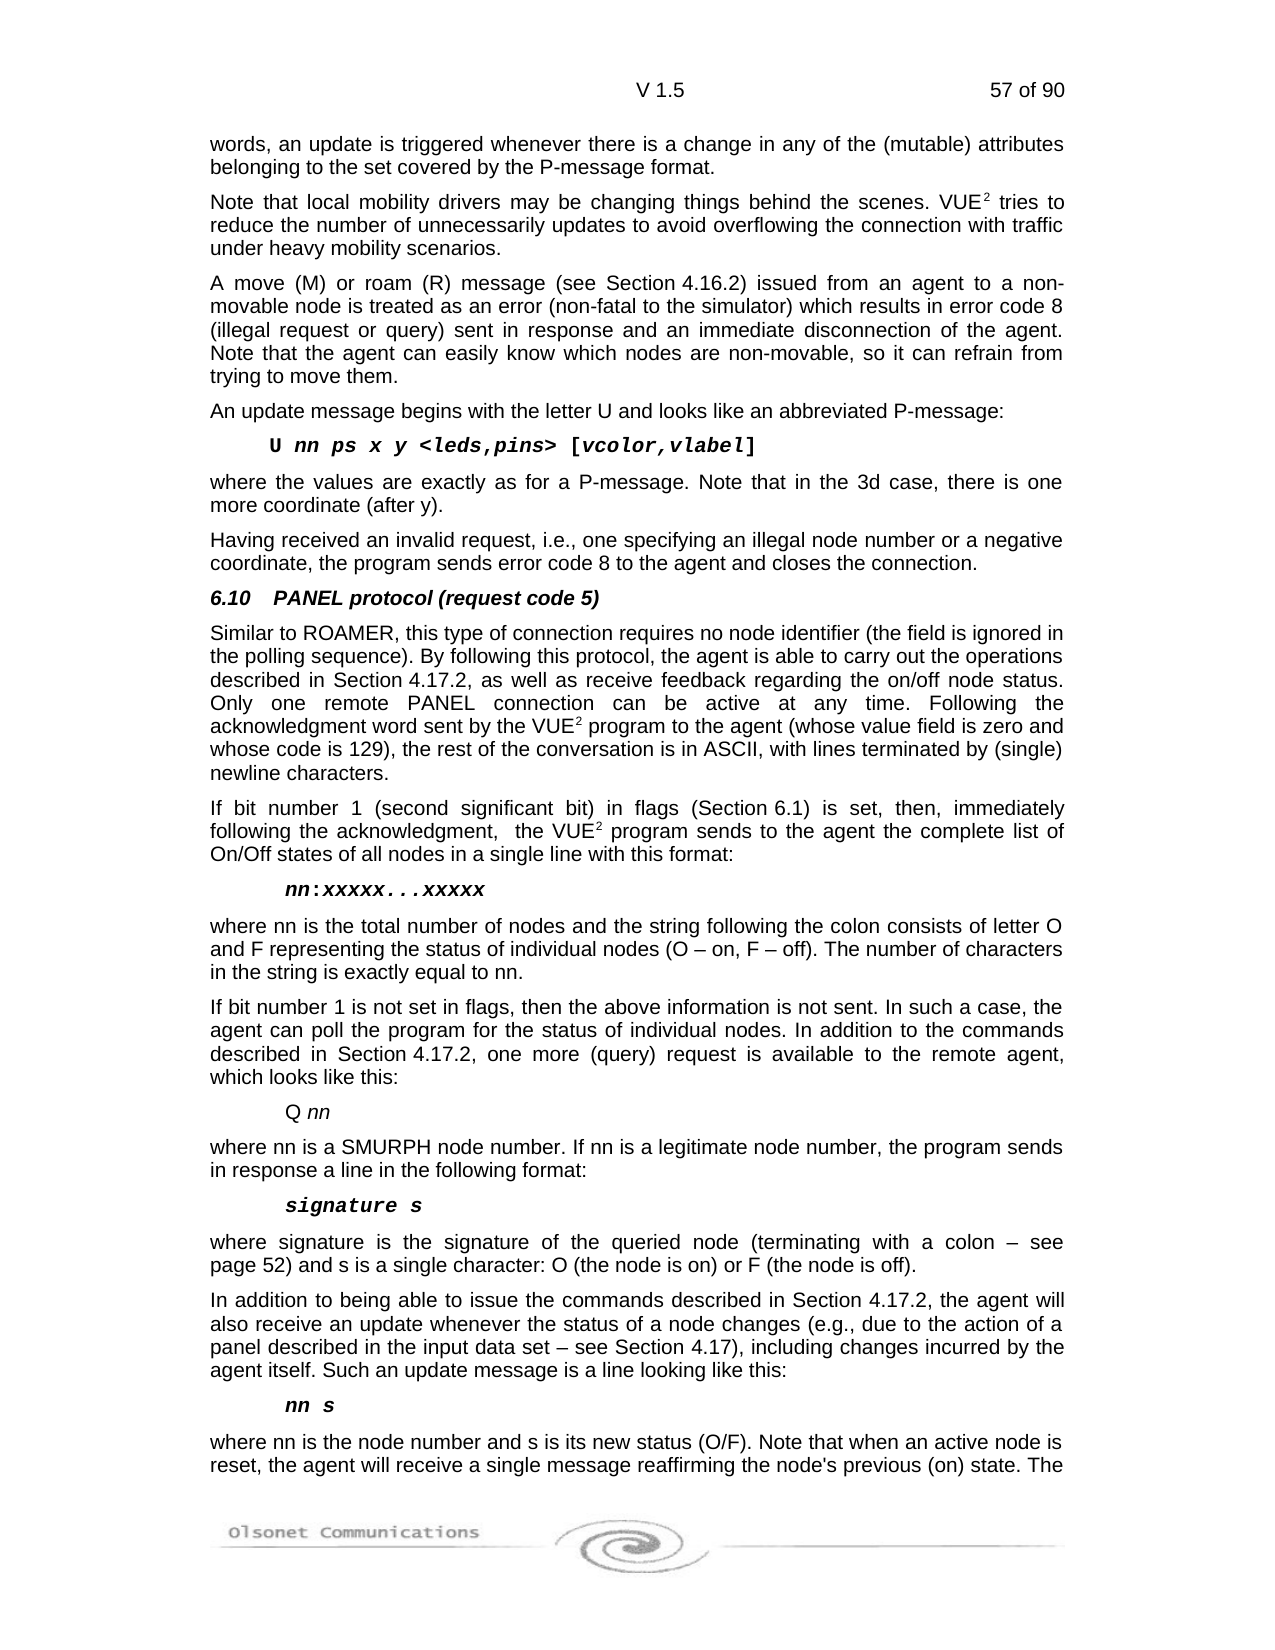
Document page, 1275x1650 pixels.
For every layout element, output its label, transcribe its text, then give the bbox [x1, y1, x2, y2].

text where nn is the total number of nodes and the string following the colon consists of letter O and F representing the status of individual nodes (O – on, F – off). The number of characters in the string is exactly equal to nn. [210, 914, 1065, 984]
text nn s [210, 1393, 1065, 1419]
text words, an update is triggered whenever there is a change in any of the (mutable) attributes belonging to the set covered by the P-message format. [210, 132, 1065, 179]
subtitle PANEL protocol (request code 5) [210, 587, 1065, 610]
text where the values are exactly as for a P-message. Note that in the 3d case, there is one more coordinate (after y). [210, 470, 1065, 517]
text where nn is the node number and s is its new status (O/F). Note that when an active node is reset, the agent will receive a single message reaffirming the node's previous (on) state. The [210, 1430, 1065, 1477]
text where signature is the signature of the queried node (terminating with a colon – see page 53) and s is a single character: O (the node is on) or F (the node is off). [210, 1231, 1065, 1277]
text Note that local mobility drivers may be changing things behind the scenes. VUE2 tries to reduce the number of unnecessarily updates to avoid overflowing the connection with traffic under heavy mobility scenarios. [210, 190, 1065, 260]
text U nn ps x y <leds,pins> [vcolor,vlabel] [269, 435, 1065, 458]
picture [210, 1504, 1065, 1596]
text In addition to being able to issue the commands described in Section 4.17.2, the agent will also receive an update whenever the status of a node changes (e.g., due to the action of a panel described in the input data set – see Section 4.17), including changes incurred by the agent itself. Such an update message is a line looking like this: [210, 1289, 1065, 1382]
text If bit number 1 is not set in flags, then the above information is not sent. In such a case, the agent can poll the program for the status of individual nodes. In addition to the commands described in Section 4.17.2, one more (query) request is available to the remote agent, which looks like this: [210, 996, 1065, 1089]
text where nn is a SMURPH node number. If nn is a legitimate node number, the program sends in response a line in the following format: [210, 1136, 1065, 1182]
text If bit number 1 (second significant bit) in flags (Section 6.1) is set, then, immediately following the acknowledgment, the VUE2 program sends to the agent the complete list of On/Off states of all nodes in a single line with this format: [210, 796, 1065, 866]
text An update message begins with the letter U and looks like an abbreviated P-message: [210, 400, 1065, 423]
text signature s [210, 1194, 1065, 1219]
text Having received an invalid request, i.e., one specifying an illegal node number or a negative coordinate, the program sends error code 8 to the agent and closes the connection. [210, 528, 1065, 575]
text Q nn [210, 1101, 1065, 1124]
text Similar to ROAMER, this type of connection requires no node identifier (the field is ignored in the polling sequence). By following this protocol, the agent is able to carry out the operations described in Section 4.17.2, as well as receive feedback regarding the on/off node status. Only one remote PANEL connection can be active at any time. Following the acknowledgment word sent by the VUE2 program to the agent (whose value field is zero and whose code is 129), the rest of the conversation is in ASCII, with lines terminated by (single) newline characters. [210, 622, 1065, 784]
text nn:xxxxx...xxxxx [210, 877, 1065, 903]
text A move (M) or roam (R) message (see Section 4.16.2) issued from an agent to a non-movable node is treated as an error (non-fatal to the simulator) which results in error code 8 (illegal request or query) sent in response and an immediate disconnection of the agent. Note that the agent can easily know which nodes are non-movable, so it can refrain from trying to move them. [210, 272, 1065, 388]
